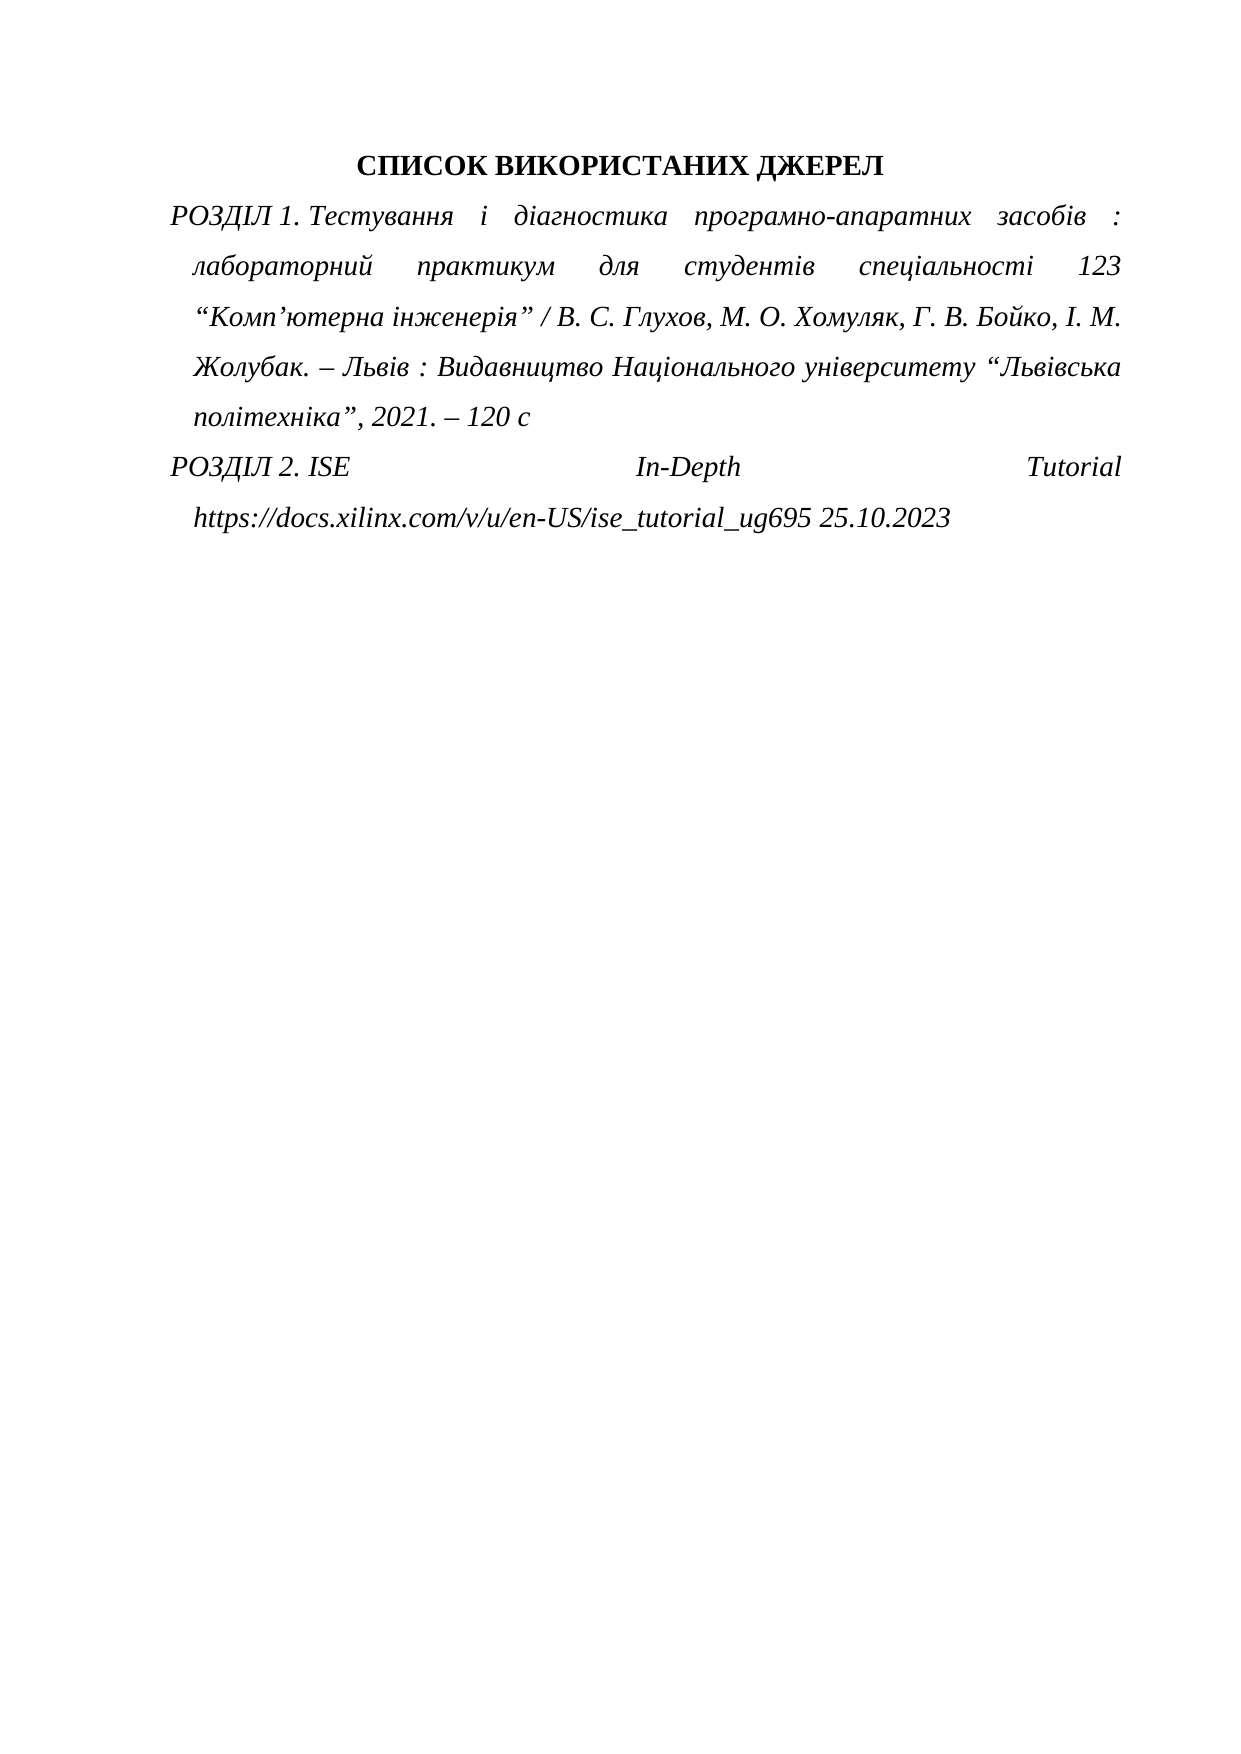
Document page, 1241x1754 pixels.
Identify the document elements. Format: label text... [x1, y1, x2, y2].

list Тестування і діагностика програмно-апаратних засобів : лабораторний практикум для студентів спеціальності 123 “Комп’ютерна інженерія” / В. С. Глухов, М. О. Хомуляк, Г. В. Бойко, І. М. Жолубак. – Львів : Видавництво Національного університету “Львівська політехніка”, 2021. – 120 с [156, 198, 1122, 433]
list ISE In-Depth Tutorial https://docs.xilinx.com/v/u/en-US/ise_tutorial_ug695 25.10.2023 [156, 449, 1122, 533]
subtitle Список використаних джерел [118, 148, 1122, 181]
